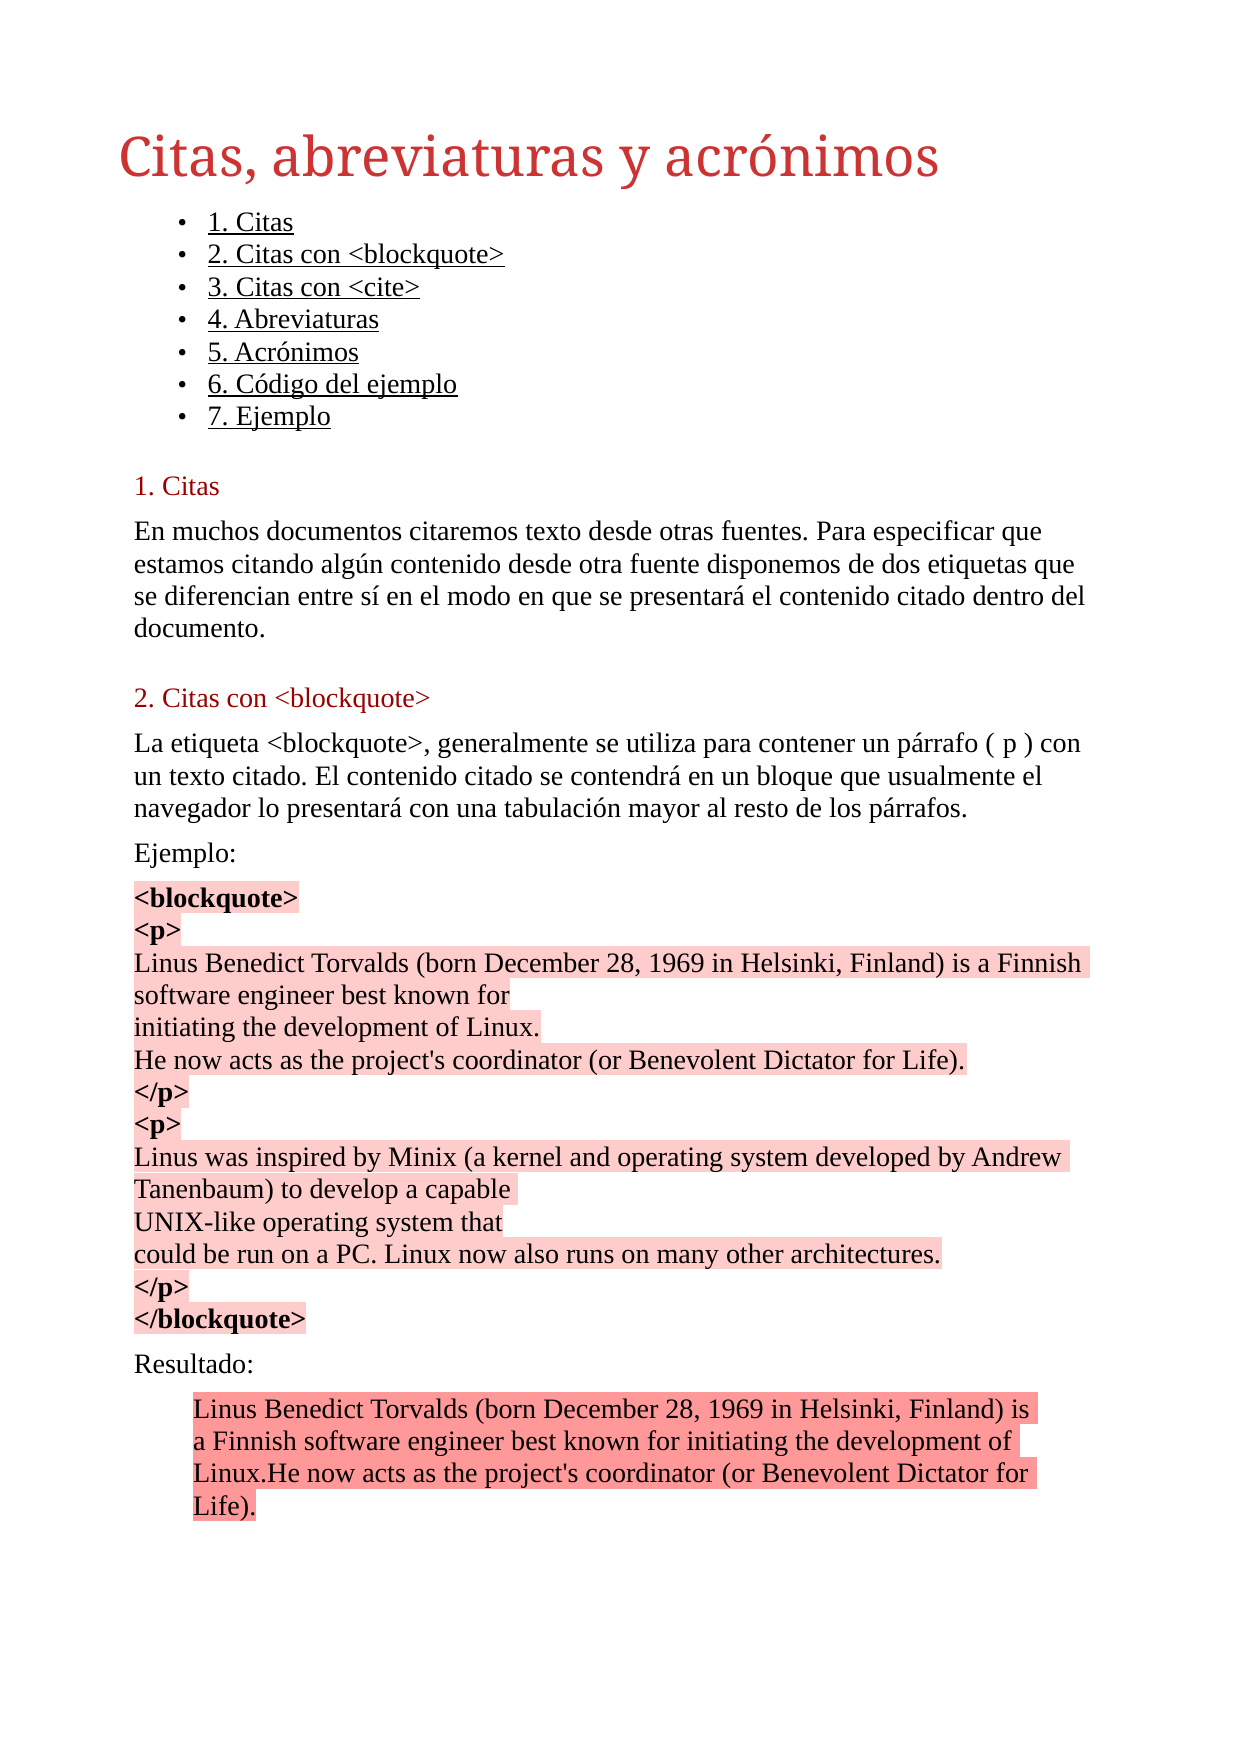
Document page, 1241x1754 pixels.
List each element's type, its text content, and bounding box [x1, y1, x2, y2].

subtitle Citas, abreviaturas y acrónimos [118, 118, 1122, 193]
list 6. Código del ejemplo [178, 367, 1106, 399]
list 7. Ejemplo [178, 399, 1106, 432]
list 5. Acrónimos [178, 335, 1106, 367]
list 1. Citas [178, 205, 1106, 237]
text La etiqueta <blockquote>, generalmente se utiliza para contener un párrafo ( p ) con un texto citado. El contenido citado se contendrá en un bloque que usualmente el navegador lo presentará con una tabulación mayor al resto de los párrafos. [134, 726, 1106, 823]
text <blockquote> <p> Linus Benedict Torvalds (born December 28, 1969 in Helsinki, Finland) is a Finnish software engineer best known for initiating the development of Linux. He now acts as the project's coordinator (or Benevolent Dictator for Life). </p> <p> Linus was inspired by Minix (a kernel and operating system developed by Andrew Tanenbaum) to develop a capable UNIX-like operating system that could be run on a PC. Linux now also runs on many other architectures. </p> </blockquote> [134, 881, 1106, 1334]
subtitle 2. Citas con <blockquote> [134, 681, 1106, 714]
text Linus Benedict Torvalds (born December 28, 1969 in Helsinki, Finland) is a Finnish software engineer best known for initiating the development of Linux.He now acts as the project's coordinator (or Benevolent Dictator for Life). [193, 1392, 1047, 1521]
text Ejemplo: [134, 836, 1106, 868]
list 2. Citas con <blockquote> [178, 237, 1106, 270]
text En muchos documentos citaremos texto desde otras fuentes. Para especificar que estamos citando algún contenido desde otra fuente disponemos de dos etiquetas que se diferencian entre sí en el modo en que se presentará el contenido citado dentro del documento. [134, 514, 1106, 644]
list 4. Abreviaturas [178, 302, 1106, 335]
subtitle 1. Citas [134, 469, 1106, 502]
list 3. Citas con <cite> [178, 270, 1106, 302]
text Resultado: [134, 1347, 1106, 1379]
